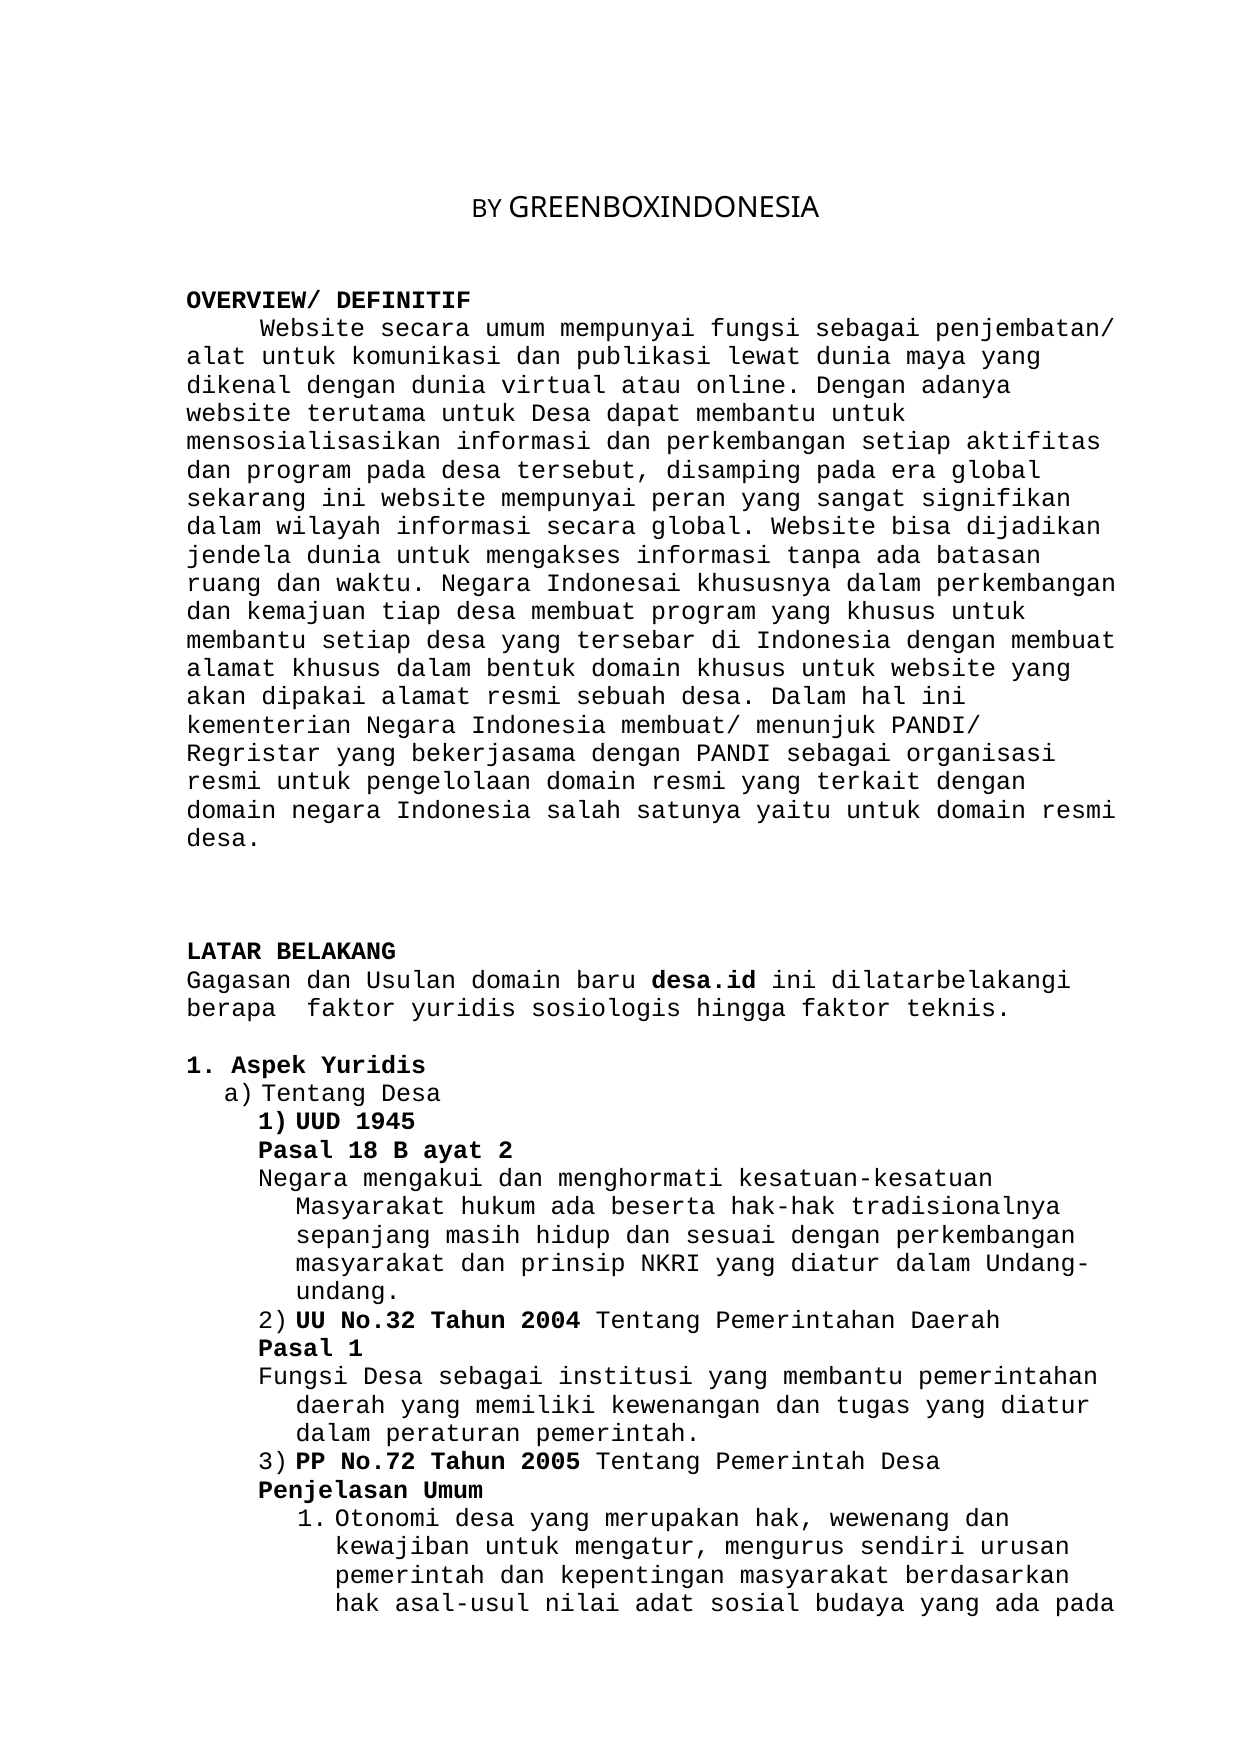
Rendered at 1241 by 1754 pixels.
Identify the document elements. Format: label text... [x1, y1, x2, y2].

list PP No.72 Tahun 2005 Tentang Pemerintah Desa [258, 1449, 1123, 1477]
list Otonomi desa yang merupakan hak, wewenang dan kewajiban untuk mengatur, mengurus sendiri urusan pemerintah dan kepentingan masyarakat berdasarkan hak asal-usul nilai adat sosial budaya yang ada pada [297, 1506, 1123, 1619]
text Website secara umum mempunyai fungsi sebagai penjembatan/ alat untuk komunikasi dan publikasi lewat dunia maya yang dikenal dengan dunia virtual atau online. Dengan adanya website terutama untuk Desa dapat membantu untuk mensosialisasikan informasi dan perkembangan setiap aktifitas dan program pada desa tersebut, disamping pada era global sekarang ini website mempunyai peran yang sangat signifikan dalam wilayah informasi secara global. Website bisa dijadikan jendela dunia untuk mengakses informasi tanpa ada batasan ruang dan waktu. Negara Indonesai khususnya dalam perkembangan dan kemajuan tiap desa membuat program yang khusus untuk membantu setiap desa yang tersebar di Indonesia dengan membuat alamat khusus dalam bentuk domain khusus untuk website yang akan dipakai alamat resmi sebuah desa. Dalam hal ini kementerian Negara Indonesia membuat/ menunjuk PANDI/ Regristar yang bekerjasama dengan PANDI sebagai organisasi resmi untuk pengelolaan domain resmi yang terkait dengan domain negara Indonesia salah satunya yaitu untuk domain resmi desa. [186, 316, 1123, 854]
list UU No.32 Tahun 2004 Tentang Pemerintahan Daerah [258, 1307, 1123, 1336]
text Pasal 18 B ayat 2 [258, 1137, 1123, 1166]
list Tentang Desa [223, 1081, 1123, 1109]
text Pasal 1 [258, 1336, 1123, 1364]
text Negara mengakui dan menghormati kesatuan-kesatuan Masyarakat hukum ada beserta hak-hak tradisionalnya sepanjang masih hidup dan sesuai dengan perkembangan masyarakat dan prinsip NKRI yang diatur dalam Undang-undang. [258, 1166, 1123, 1307]
text Gagasan dan Usulan domain baru desa.id ini dilatarbelakangi berapa faktor yuridis sosiologis hingga faktor teknis. [186, 967, 1123, 1024]
list UUD 1945 [258, 1109, 1123, 1137]
text OVERVIEW/ DEFINITIF [186, 287, 1104, 316]
text Fungsi Desa sebagai institusi yang membantu pemerintahan daerah yang memiliki kewenangan dan tugas yang diatur dalam peraturan pemerintah. [258, 1364, 1123, 1449]
text Penjelasan Umum [258, 1477, 1123, 1506]
text BY GREENBOXINDONESIA [186, 186, 1104, 226]
text LATAR BELAKANG [186, 939, 1123, 967]
text 1. Aspek Yuridis [186, 1052, 1123, 1081]
